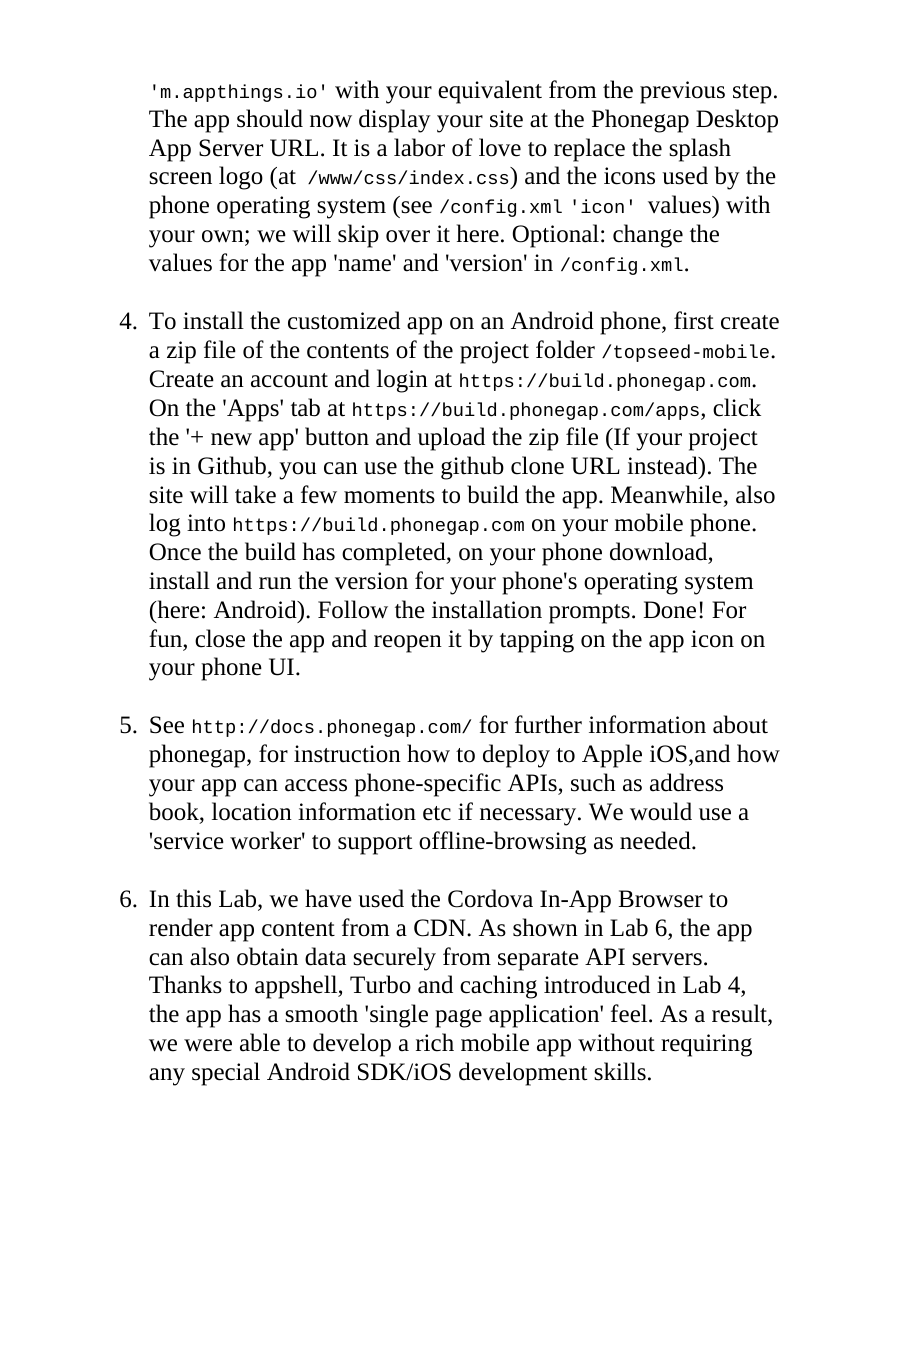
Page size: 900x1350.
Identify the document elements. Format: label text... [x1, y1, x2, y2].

list In this Lab, we have used the Cordova In-App Browser to render app content from a CDN. As shown in Lab 6, the app can also obtain data securely from separate API servers. Thanks to appshell, Turbo and caching introduced in Lab 4, the app has a smooth 'single page application' feel. As a result, we were able to develop a rich mobile app without requiring any special Android SDK/iOS development skills. [119, 884, 780, 1085]
list 'm.appthings.io' with your equivalent from the previous step. The app should now display your site at the Phonegap Desktop App Server URL. It is a labor of love to replace the splash screen logo (at /www/css/index.css) and the icons used by the phone operating system (see /config.xml 'icon' values) with your own; we will skip over it here. Optional: change the values for the app 'name' and 'version' in /config.xml. [119, 75, 780, 277]
list See http://docs.phonegap.com/ for further information about phonegap, for instruction how to deploy to Apple iOS,and how your app can access phone-specific APIs, such as address book, location information etc if necessary. We would use a 'service worker' to support offline-browsing as needed. [119, 711, 780, 854]
list To install the customized app on an Android phone, first create a zip file of the contents of the project folder /topseed-mobile. Create an account and login at https://build.phonegap.com. On the 'Apps' tab at https://build.phonegap.com/apps, click the '+ new app' button and upload the zip file (If your project is in Github, you can use the github clone URL instead). The site will take a few moments to build the app. Meanwhile, also log into https://build.phonegap.com on your mobile phone. Once the build has completed, on your phone download, install and run the version for your phone's operating system (here: Android). Follow the installation prompts. Done! For fun, close the app and reopen it by tapping on the app icon on your phone UI. [119, 307, 780, 681]
